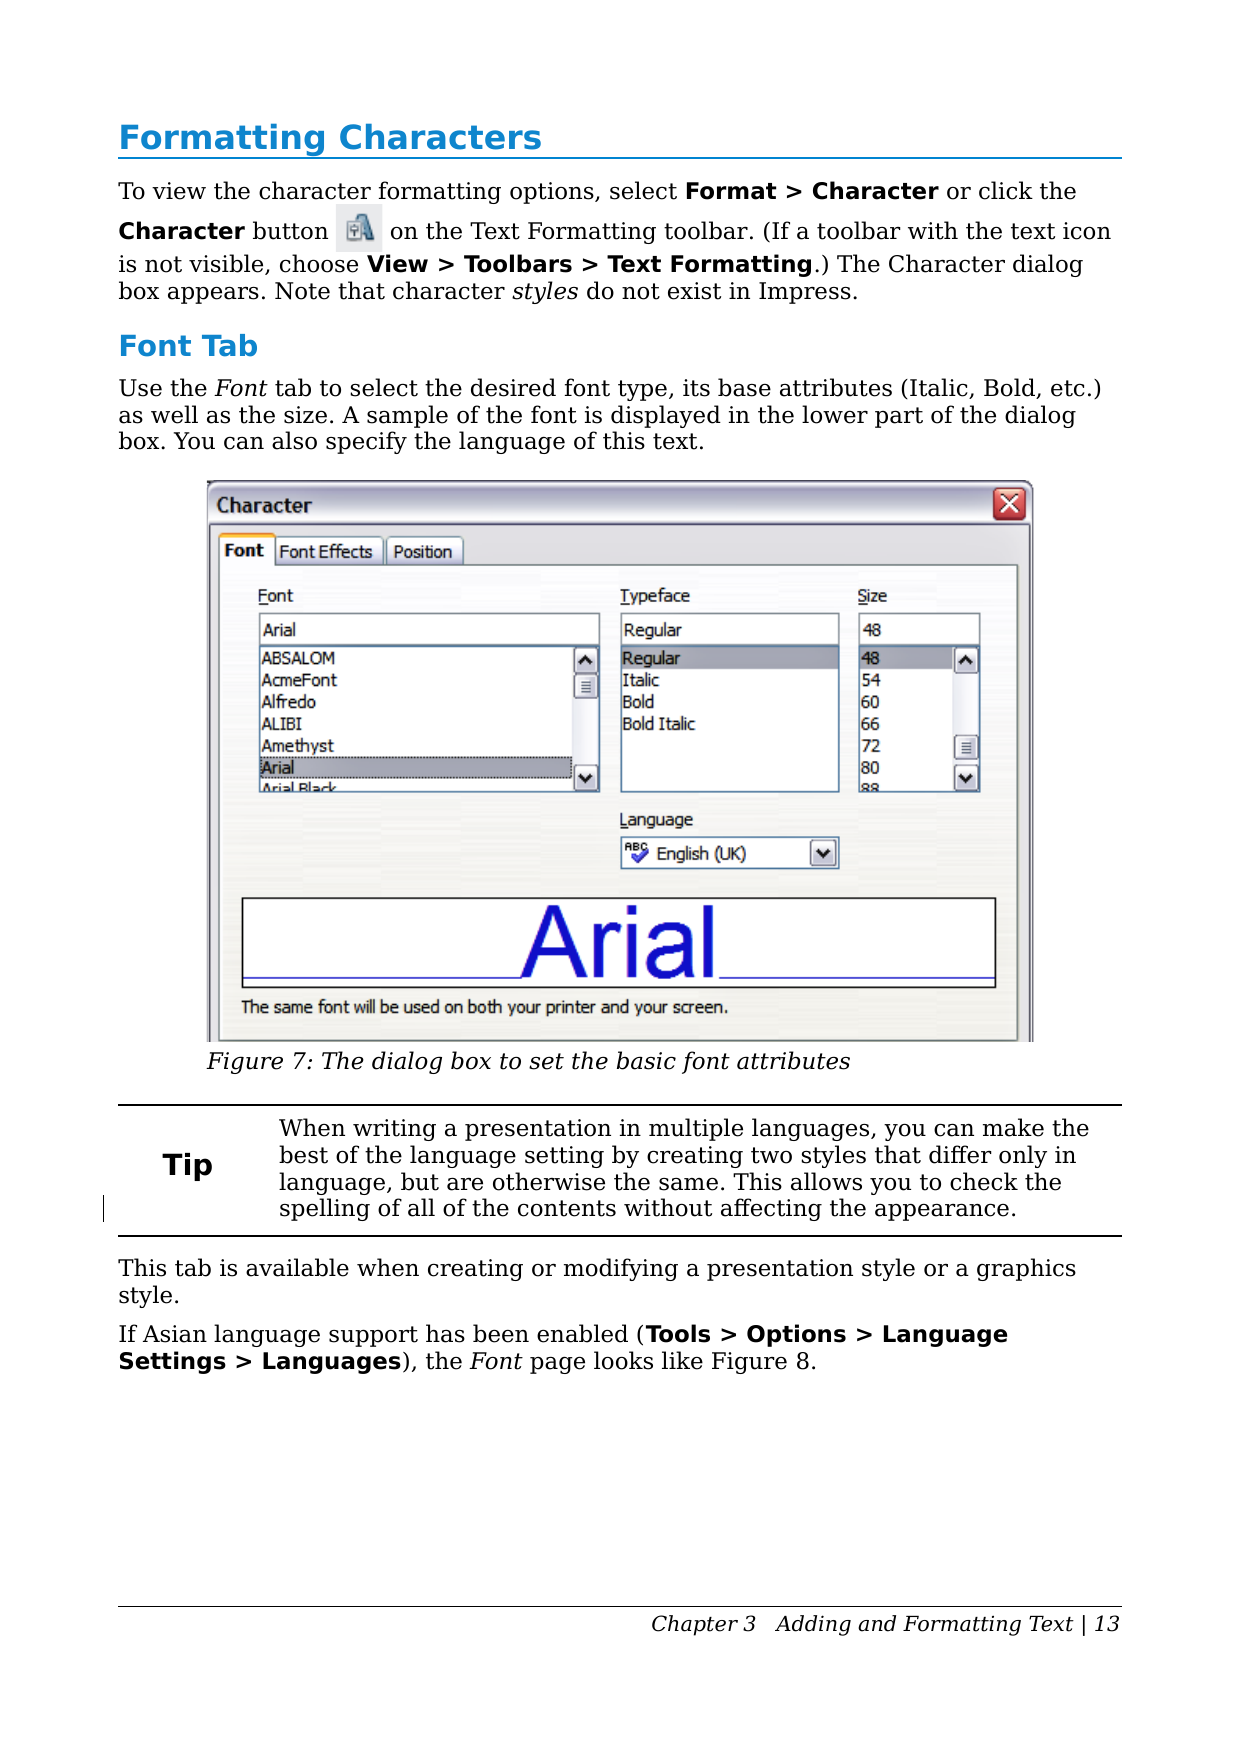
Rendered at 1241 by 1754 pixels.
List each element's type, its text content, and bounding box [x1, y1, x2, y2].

table_header Tip [118, 1106, 257, 1235]
subtitle Formatting Characters [118, 118, 1122, 157]
text Figure 7: The dialog box to set the basic font attributes [207, 1048, 1033, 1075]
picture [335, 204, 383, 252]
text Use the Font tab to select the desired font type, its base attributes (Italic, Bold, etc.) as well as the size. A sample of the font is displayed in the lower part of the dialog box. You can also specify the language of this text. [118, 375, 1122, 455]
text This tab is available when creating or modifying a presentation style or a graphics style. [118, 1255, 1122, 1309]
picture [206, 480, 1034, 1042]
text To view the character formatting options, select Format > Character or click the Character button on the Text Formatting toolbar. (If a toolbar with the text icon is not visible, choose View > Toolbars > Text Formatting.) The Character dialog box appears. Note that character styles do not exist in Impress. [118, 178, 1122, 304]
table_header When writing a presentation in multiple languages, you can make the best of the language setting by creating two styles that differ only in language, but are otherwise the same. This allows you to check the spelling of all of the contents without affecting the appearance. [258, 1106, 1122, 1235]
subtitle Font Tab [118, 329, 1122, 363]
text If Asian language support has been enabled (Tools > Options > Language Settings > Languages), the Font page looks like Figure 8. [118, 1321, 1122, 1374]
